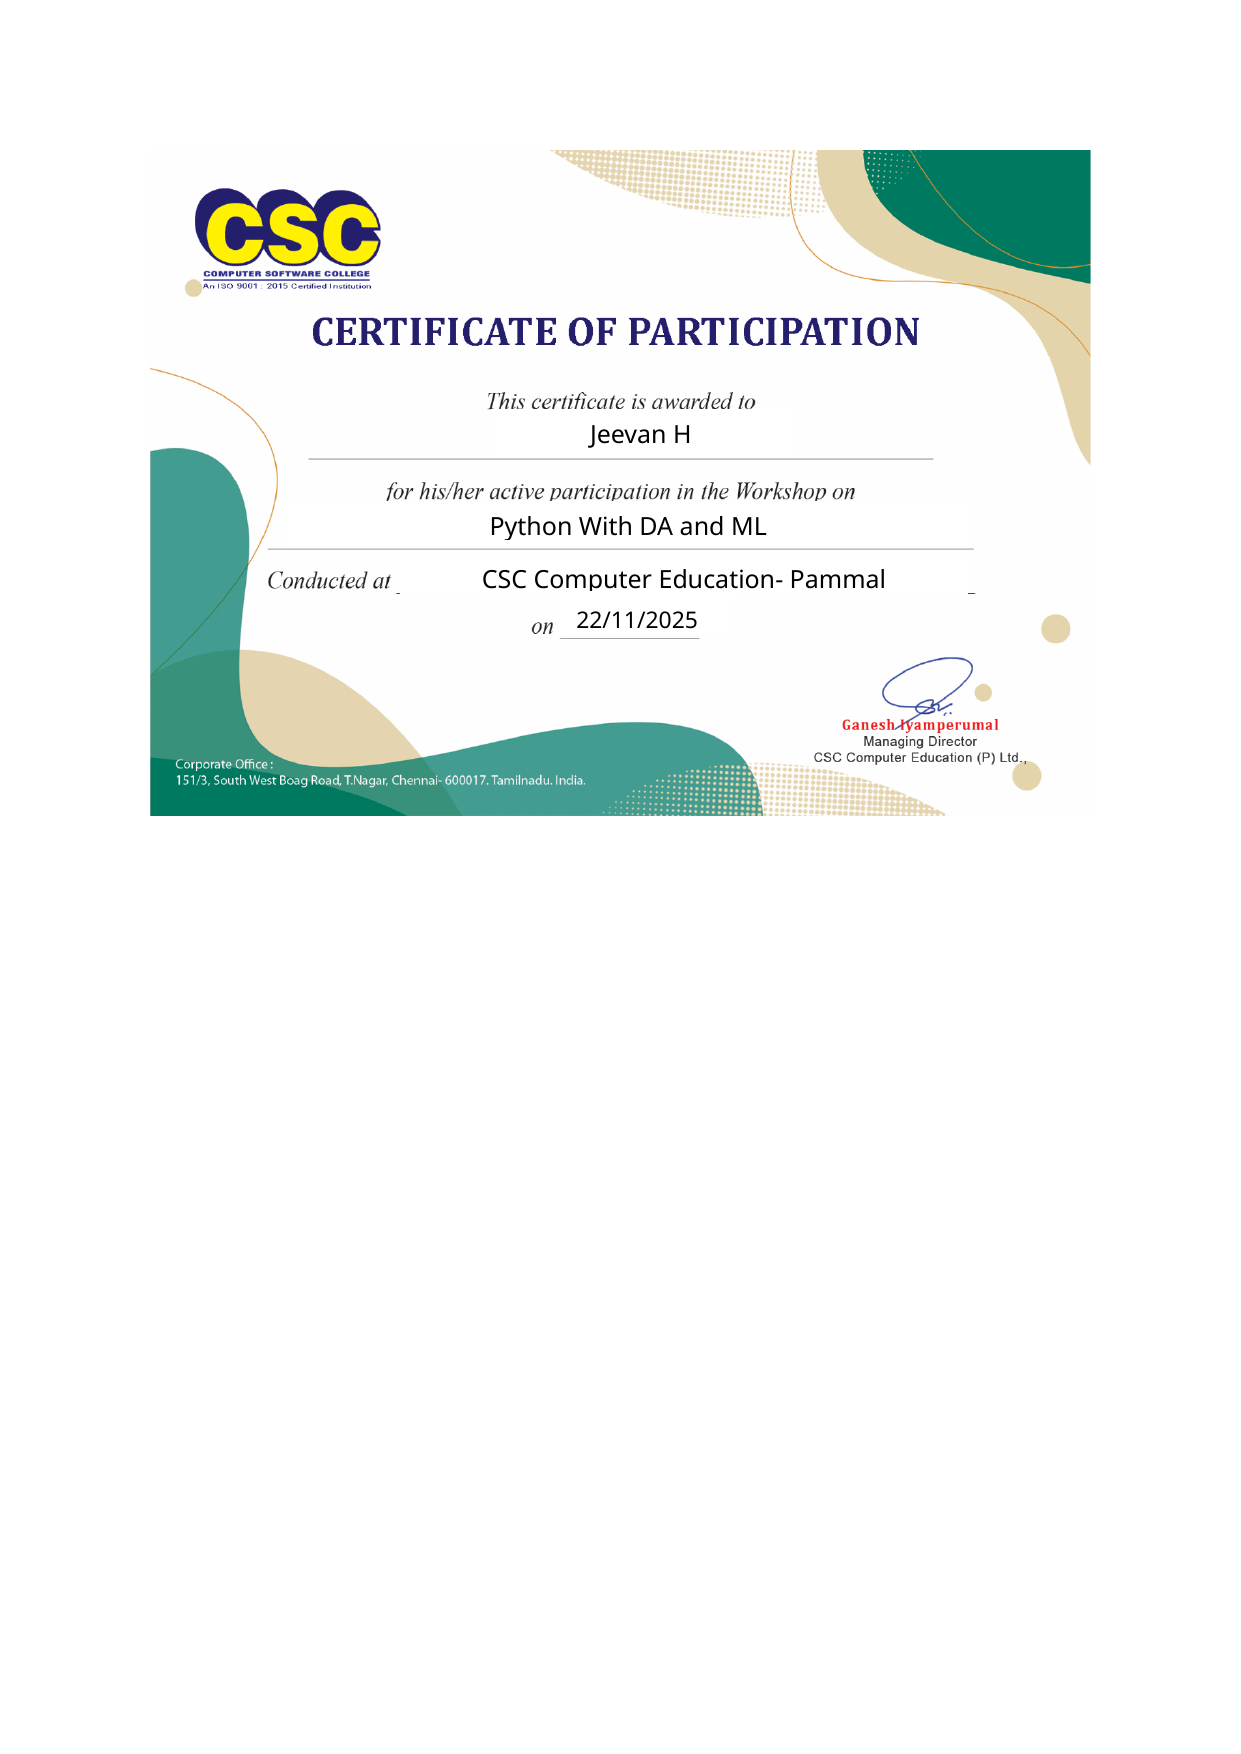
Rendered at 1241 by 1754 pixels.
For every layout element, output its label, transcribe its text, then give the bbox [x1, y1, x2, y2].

text Python With DA and ML [302, 508, 953, 539]
text CSC Computer Education- Pammal [415, 562, 953, 591]
text 22/11/2025 [576, 604, 718, 628]
text Jeevan H [506, 417, 776, 449]
